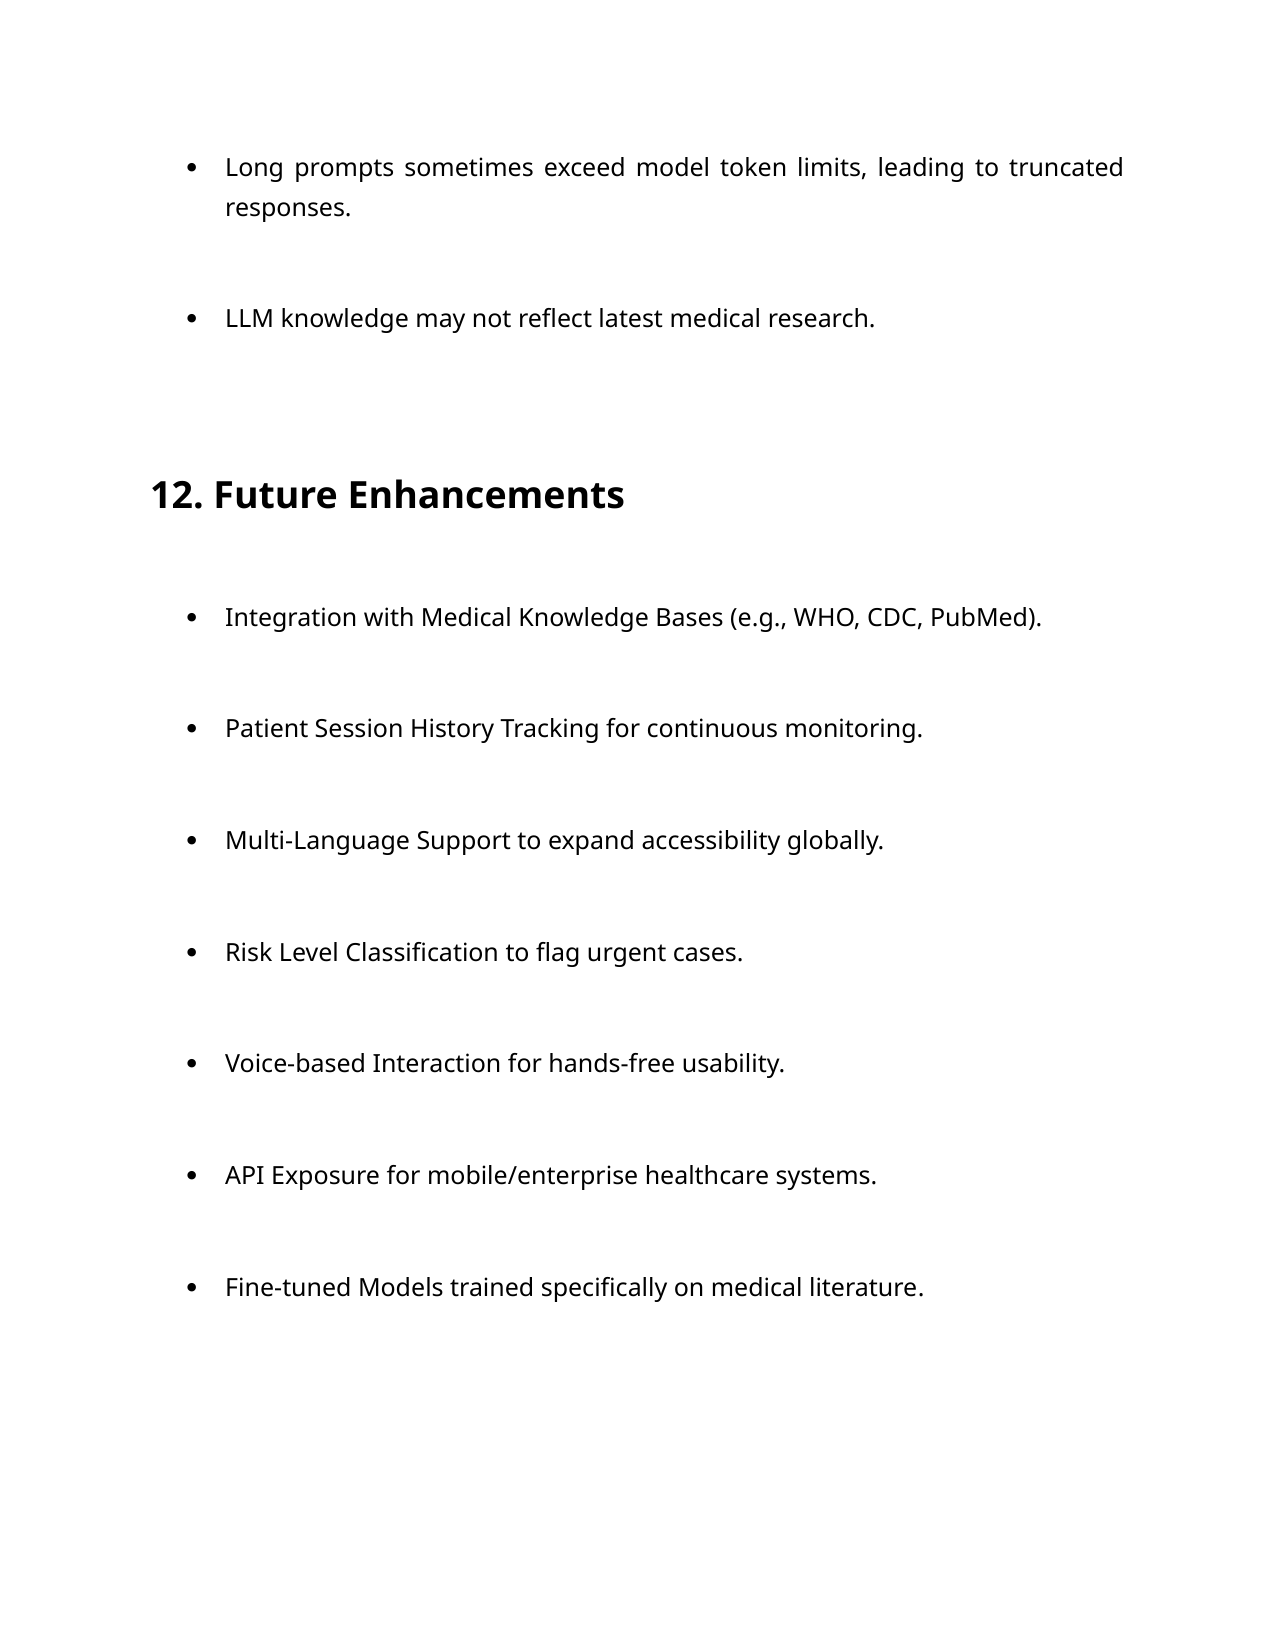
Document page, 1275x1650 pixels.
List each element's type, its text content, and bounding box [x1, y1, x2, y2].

list Fine-tuned Models trained specifically on medical literature. [187, 1269, 1125, 1303]
text 12. Future Enhancements [150, 468, 1125, 519]
list API Exposure for mobile/enterprise healthcare systems. [187, 1158, 1125, 1192]
list Patient Session History Tracking for continuous monitoring. [187, 711, 1125, 745]
list Voice-based Interaction for hands-free usability. [187, 1046, 1125, 1080]
list Multi-Language Support to expand accessibility globally. [187, 823, 1125, 857]
list Risk Level Classification to flag urgent cases. [187, 934, 1125, 968]
list Integration with Medical Knowledge Bases (e.g., WHO, CDC, PubMed). [187, 599, 1125, 633]
list Long prompts sometimes exceed model token limits, leading to truncated responses. [187, 150, 1125, 223]
list LLM knowledge may not reflect latest medical research. [187, 301, 1125, 335]
